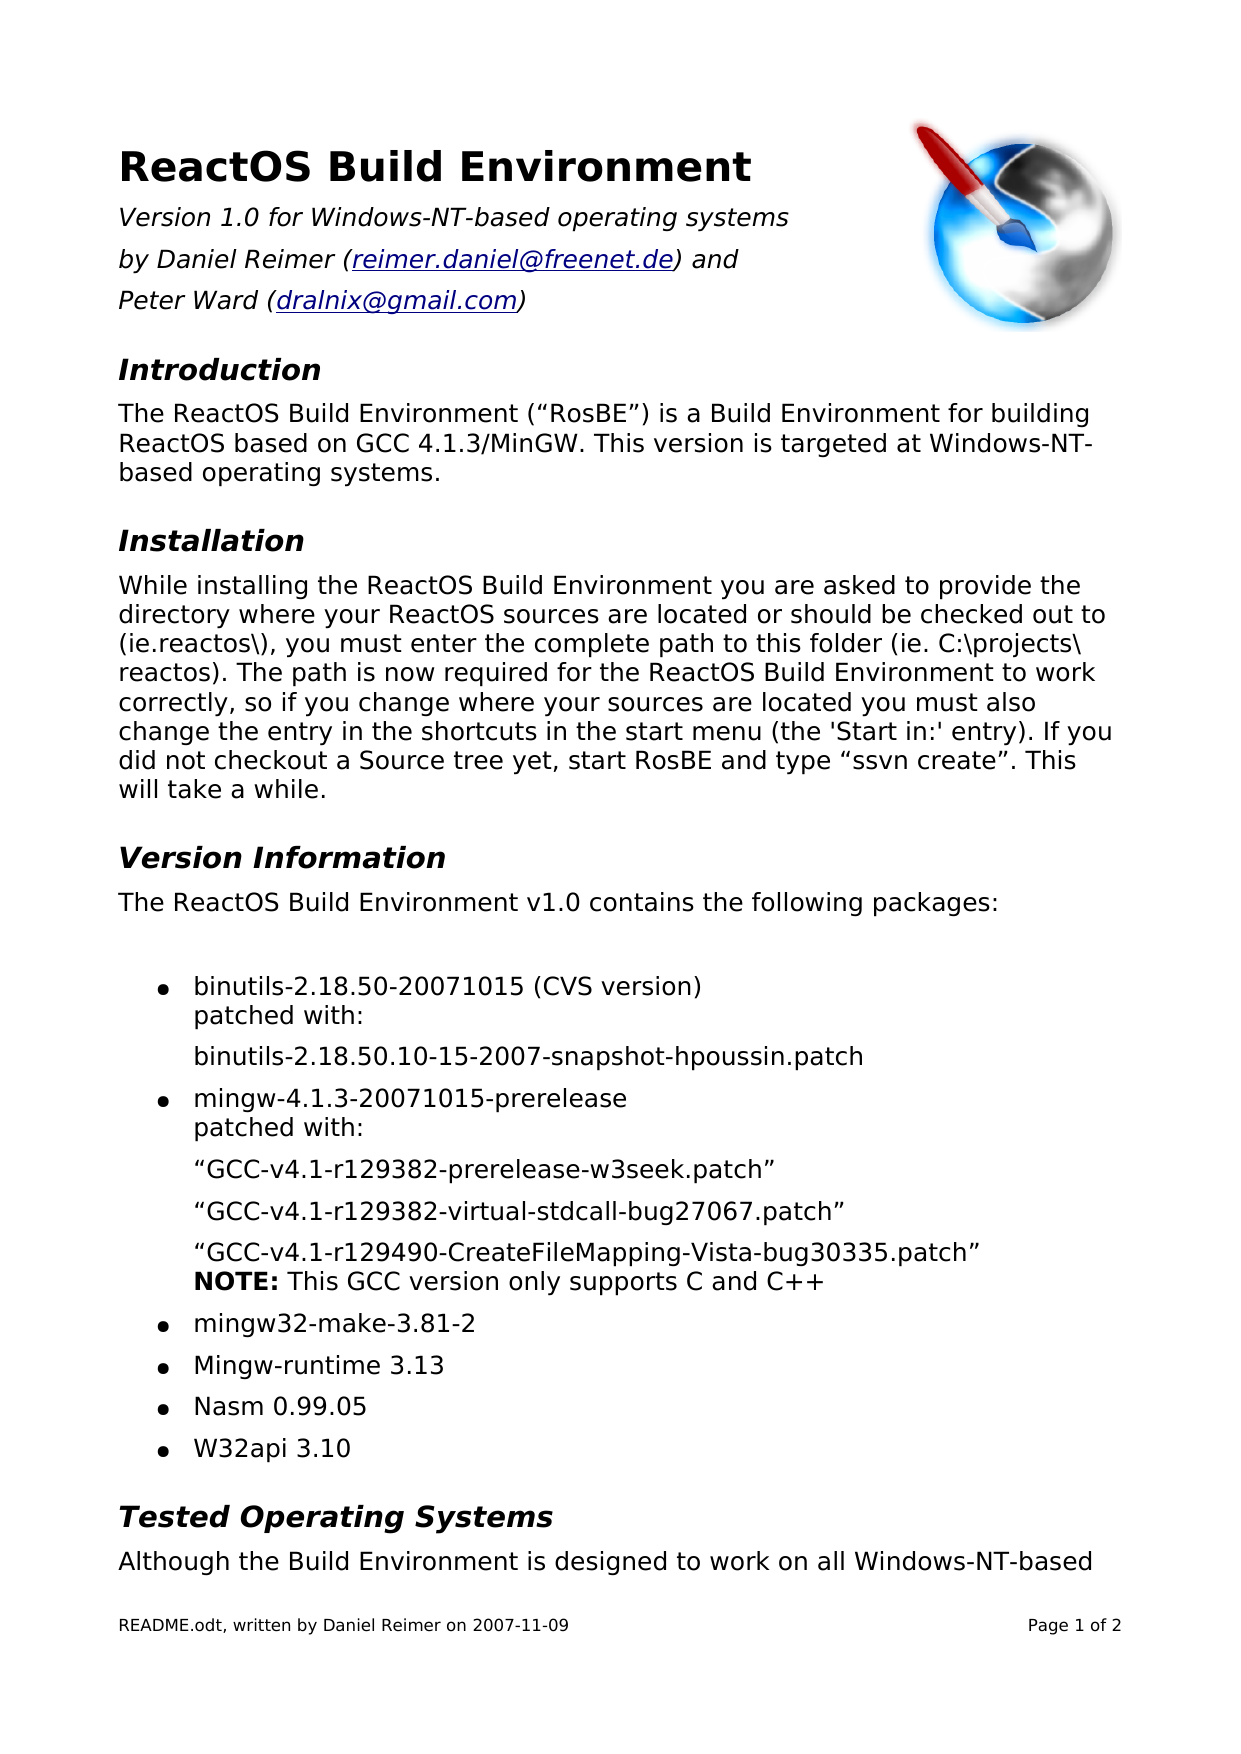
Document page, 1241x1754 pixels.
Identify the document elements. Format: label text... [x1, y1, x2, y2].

subtitle Installation [118, 524, 1122, 558]
list “GCC-v4.1-r129382-prerelease-w3seek.patch” [156, 1155, 1122, 1184]
list “GCC-v4.1-r129490-CreateFileMapping-Vista-bug30335.patch” NOTE: This GCC version only supports C and C++ [156, 1238, 1122, 1297]
list mingw32-make-3.81-2 [156, 1309, 1122, 1338]
list Mingw-runtime 3.13 [156, 1351, 1122, 1380]
text Peter Ward (dralnix@gmail.com) [118, 286, 908, 316]
text Although the Build Environment is designed to work on all Windows-NT-based [118, 1547, 1122, 1576]
picture [908, 118, 1122, 332]
subtitle Tested Operating Systems [118, 1501, 1122, 1535]
text The ReactOS Build Environment (“RosBE”) is a Build Environment for building ReactOS based on GCC 4.1.3/MinGW. This version is targeted at Windows-NT-based operating systems. [118, 399, 1122, 487]
text While installing the ReactOS Build Environment you are asked to provide the directory where your ReactOS sources are located or should be checked out to (ie.reactos\), you must enter the complete path to this folder (ie. C:\projects\reactos). The path is now required for the ReactOS Build Environment to work correctly, so if you change where your sources are located you must also change the entry in the shortcuts in the start menu (the 'Start in:' entry). If you did not checkout a Source tree yet, start RosBE and type “ssvn create”. This will take a while. [118, 571, 1122, 804]
text by Daniel Reimer (reimer.daniel@freenet.de) and [118, 245, 908, 274]
list “GCC-v4.1-r129382-virtual-stdcall-bug27067.patch” [156, 1197, 1122, 1226]
subtitle ReactOS Build Environment [118, 143, 908, 191]
text Version 1.0 for Windows-NT-based operating systems [118, 203, 908, 232]
text The ReactOS Build Environment v1.0 contains the following packages: [118, 888, 1122, 917]
subtitle Version Information [118, 842, 1122, 876]
list mingw-4.1.3-20071015-prerelease patched with: [156, 1084, 1122, 1142]
list W32api 3.10 [156, 1434, 1122, 1463]
list binutils-2.18.50.10-15-2007-snapshot-hpoussin.patch [156, 1042, 1122, 1072]
list Nasm 0.99.05 [156, 1392, 1122, 1422]
list binutils-2.18.50-20071015 (CVS version) patched with: [156, 972, 1122, 1030]
subtitle Introduction [118, 353, 1122, 387]
